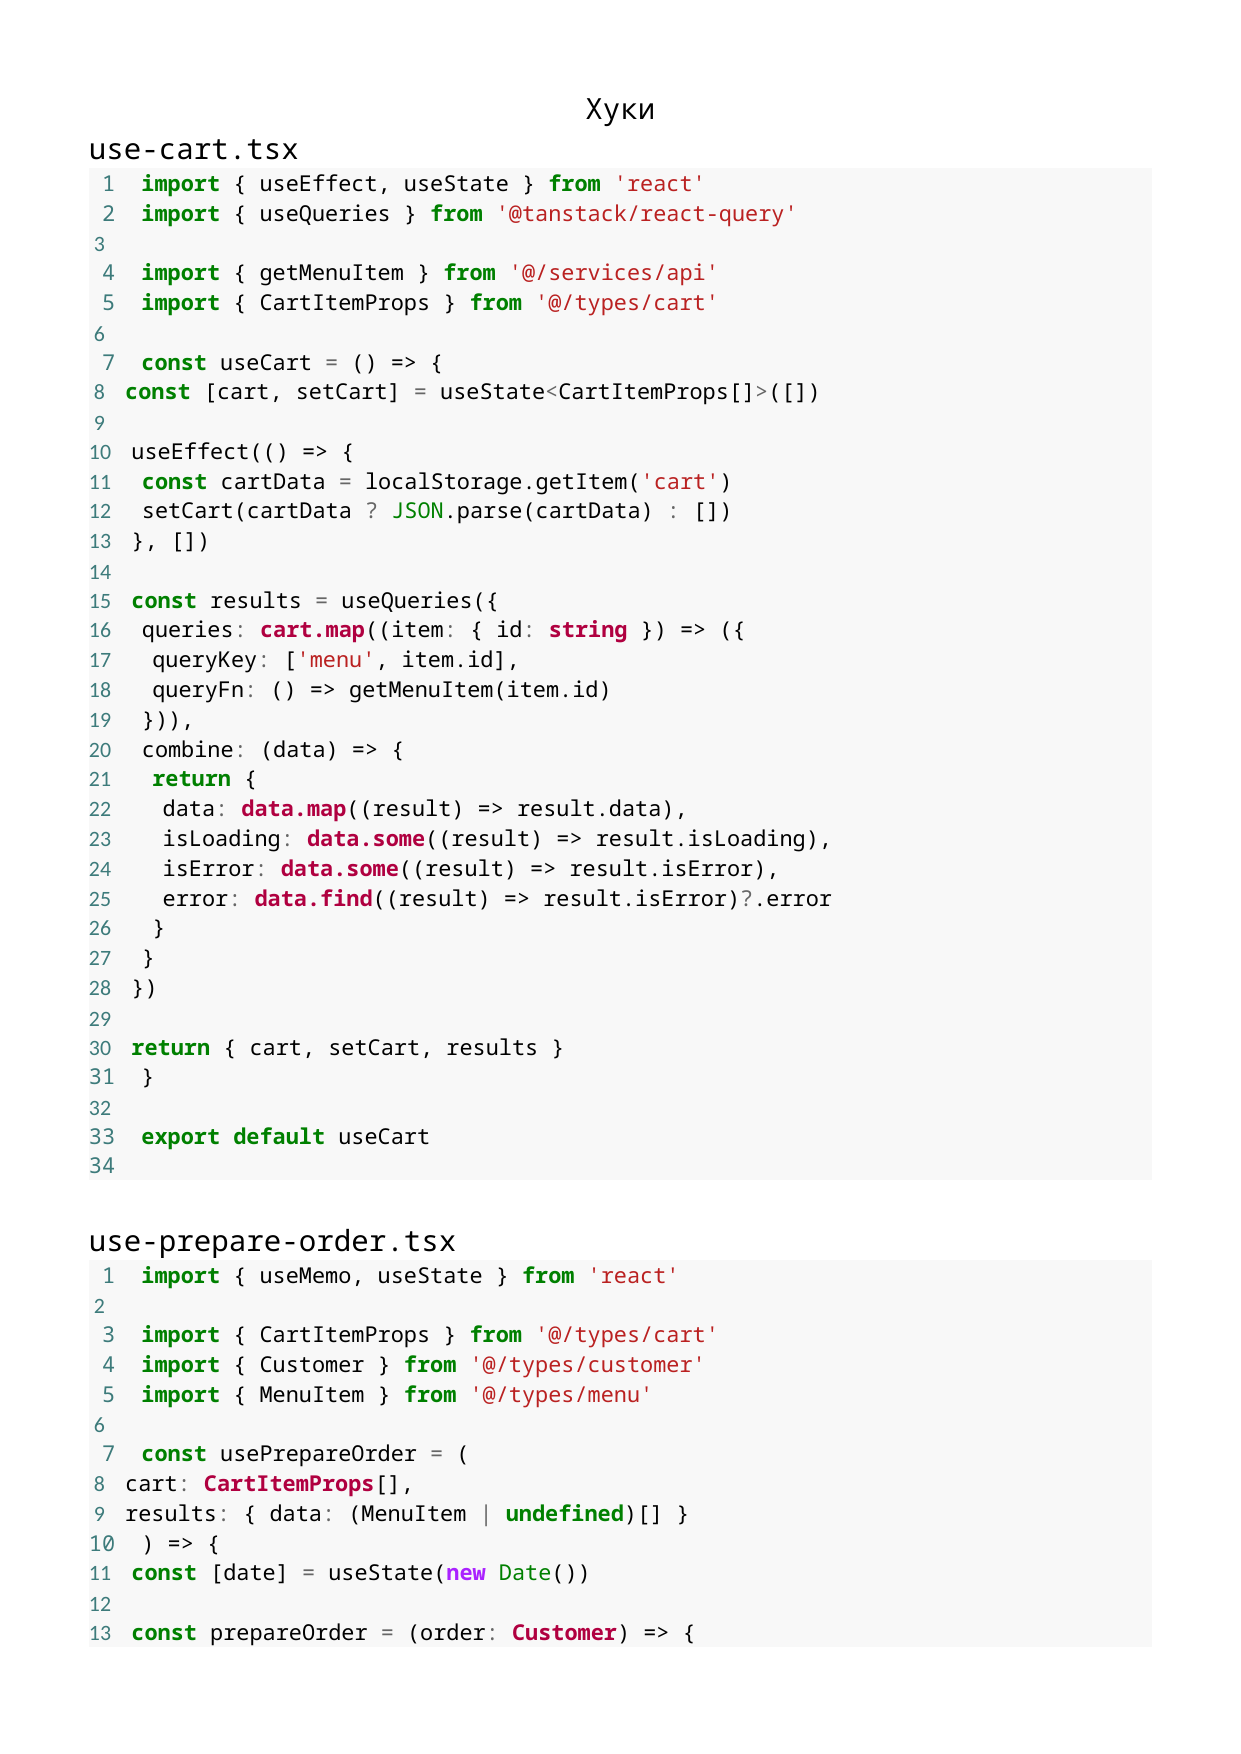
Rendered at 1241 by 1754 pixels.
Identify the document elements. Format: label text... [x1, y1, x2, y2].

text 9 results: { data: (MenuItem | undefined)[] } [89, 1498, 1152, 1528]
text 29 [89, 1002, 1152, 1031]
text 13 const prepareOrder = (order: Customer) => { [89, 1617, 1152, 1647]
text 5 import { MenuItem } from '@/types/menu' [89, 1379, 1152, 1408]
text 1 import { useMemo, useState } from 'react' [89, 1260, 1152, 1289]
text 17 queryKey: ['menu', item.id], [89, 644, 1152, 674]
text 4 import { getMenuItem } from '@/services/api' [89, 257, 1152, 287]
text 27 } [89, 942, 1152, 972]
text 20 combine: (data) => { [89, 734, 1152, 763]
text 16 queries: cart.map((item: { id: string }) => ({ [89, 614, 1152, 644]
text 18 queryFn: () => getMenuItem(item.id) [89, 674, 1152, 704]
text 6 [89, 317, 1152, 347]
text 31 } [89, 1061, 1152, 1091]
text 15 const results = useQueries({ [89, 585, 1152, 614]
text 12 [89, 1587, 1152, 1617]
text 11 const cartData = localStorage.getItem('cart') [89, 466, 1152, 495]
text 7 const usePrepareOrder = ( [89, 1438, 1152, 1468]
text use-cart.tsx [89, 128, 1152, 168]
text 28 }) [89, 972, 1152, 1002]
text 30 return { cart, setCart, results } [89, 1031, 1152, 1061]
text 23 isLoading: data.some((result) => result.isLoading), [89, 823, 1152, 853]
text 10 useEffect(() => { [89, 436, 1152, 466]
text use-prepare-order.tsx [89, 1220, 1152, 1260]
text 24 isError: data.some((result) => result.isError), [89, 853, 1152, 883]
text 13 }, []) [89, 525, 1152, 555]
text 32 [89, 1091, 1152, 1121]
text 8 const [cart, setCart] = useState<CartItemProps[]>([]) [89, 376, 1152, 406]
text 1 import { useEffect, useState } from 'react' [89, 168, 1152, 198]
text 21 return { [89, 763, 1152, 793]
text 19 })), [89, 704, 1152, 734]
text 11 const [date] = useState(new Date()) [89, 1557, 1152, 1587]
text 2 import { useQueries } from '@tanstack/react-query' [89, 198, 1152, 228]
text 3 [89, 228, 1152, 257]
text 2 [89, 1289, 1152, 1319]
text 4 import { Customer } from '@/types/customer' [89, 1349, 1152, 1379]
text 8 cart: CartItemProps[], [89, 1468, 1152, 1498]
text 3 import { CartItemProps } from '@/types/cart' [89, 1319, 1152, 1349]
text 7 const useCart = () => { [89, 347, 1152, 376]
text 12 setCart(cartData ? JSON.parse(cartData) : []) [89, 495, 1152, 525]
text 34 [89, 1151, 1152, 1180]
text 6 [89, 1408, 1152, 1438]
text 9 [89, 406, 1152, 436]
text 5 import { CartItemProps } from '@/types/cart' [89, 287, 1152, 317]
text 25 error: data.find((result) => result.isError)?.error [89, 883, 1152, 912]
text 22 data: data.map((result) => result.data), [89, 793, 1152, 823]
text Хуки [89, 89, 1152, 128]
text 10 ) => { [89, 1528, 1152, 1557]
text 26 } [89, 912, 1152, 942]
text 14 [89, 555, 1152, 585]
text 33 export default useCart [89, 1121, 1152, 1151]
